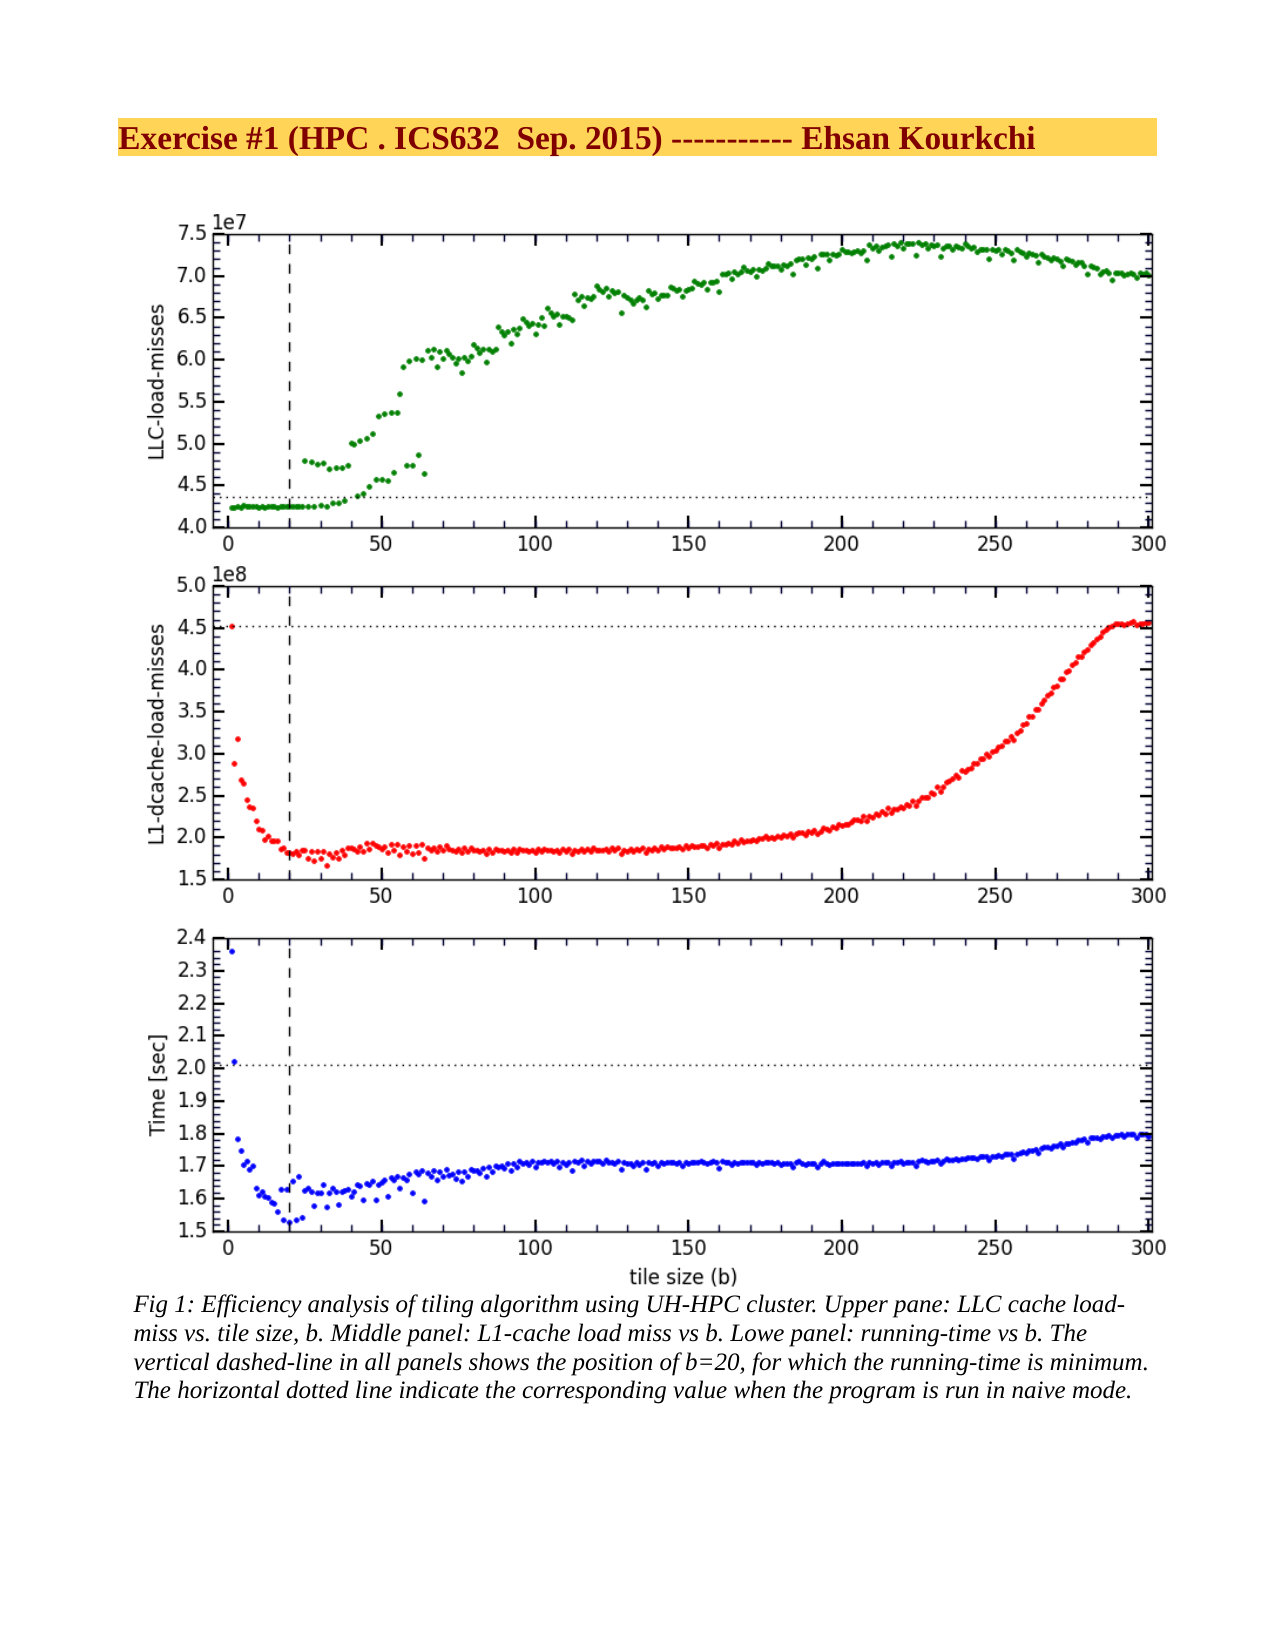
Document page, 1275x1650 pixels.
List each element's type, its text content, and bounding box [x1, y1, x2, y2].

text Fig 1: Efficiency analysis of tiling algorithm using UH-HPC cluster. Upper pane: LLC cache load-miss vs. tile size, b. Middle panel: L1-cache load miss vs b. Lowe panel: running-time vs b. The vertical dashed-line in all panels shows the position of b=20, for which the running-time is minimum. The horizontal dotted line indicate the corresponding value when the program is run in naive mode. [133, 1289, 1172, 1404]
picture [133, 213, 1173, 1289]
